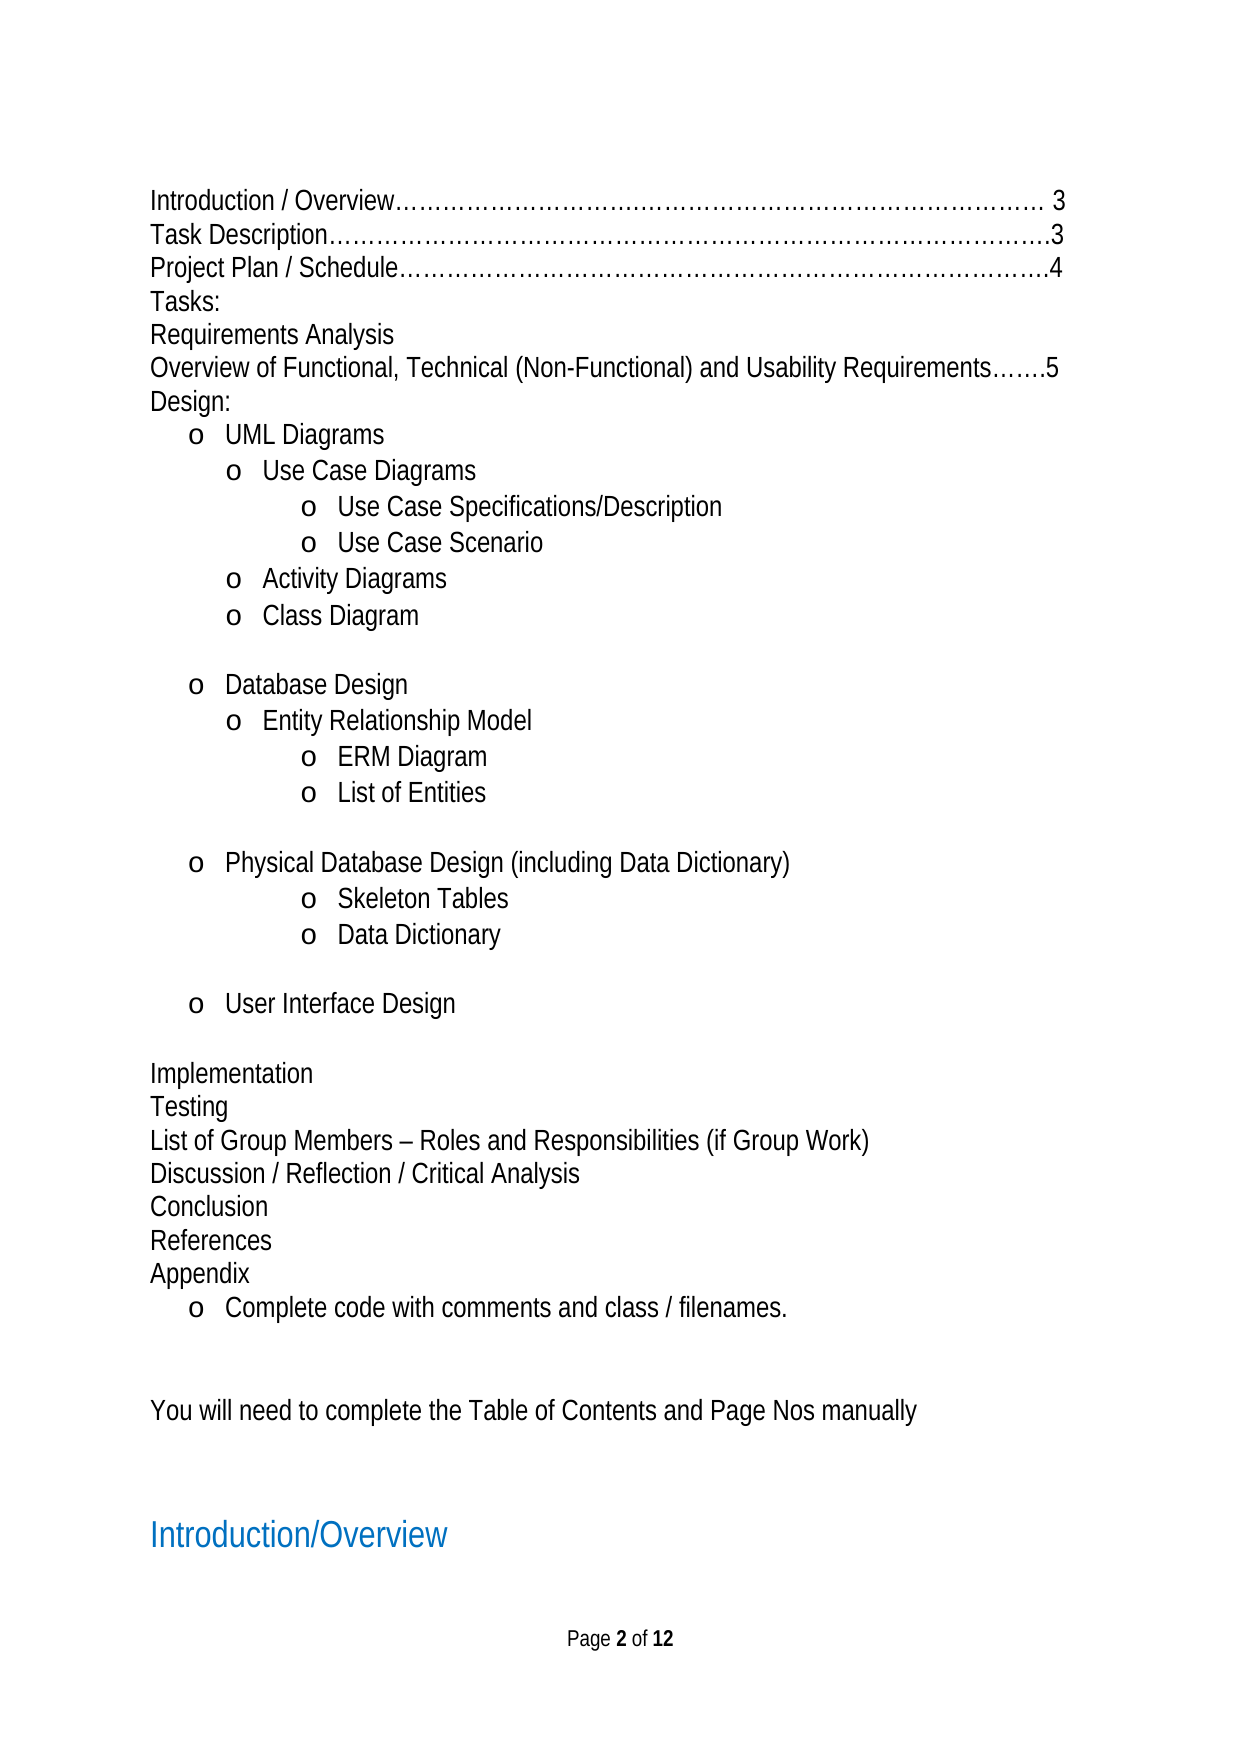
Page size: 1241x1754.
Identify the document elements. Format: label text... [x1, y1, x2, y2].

list Data Dictionary [300, 917, 1090, 953]
list Use Case Specifications/Description [300, 489, 1090, 526]
text Overview of Functional, Technical (Non-Functional) and Usability Requirements…….5 [150, 351, 1090, 384]
list Use Case Scenario [300, 526, 1090, 562]
text Project Plan / Schedule……………………………………………………………………….4 [150, 250, 1090, 284]
text Discussion / Reflection / Critical Analysis [150, 1156, 1090, 1189]
text Design: [150, 384, 1090, 417]
text Introduction / Overview………………………….…………………………………………… 3 [150, 183, 1090, 217]
list Skeleton Tables [300, 881, 1090, 917]
list Database Design [187, 667, 1090, 703]
text Appendix [150, 1256, 1090, 1290]
text Requirements Analysis [150, 317, 1090, 351]
text Tasks: [150, 284, 1090, 317]
text Testing [150, 1089, 1090, 1123]
list UML Diagrams [187, 417, 1090, 453]
list User Interface Design [187, 986, 1090, 1022]
text Conclusion [150, 1189, 1090, 1223]
text References [150, 1223, 1090, 1256]
text Introduction/Overview [150, 1512, 1090, 1555]
list Physical Database Design (including Data Dictionary) [187, 845, 1090, 881]
text List of Group Members – Roles and Responsibilities (if Group Work) [150, 1123, 1090, 1156]
list List of Entities [300, 775, 1090, 811]
list ERM Diagram [300, 739, 1090, 775]
list Entity Relationship Model [225, 703, 1090, 739]
list Complete code with comments and class / filenames. [187, 1290, 1090, 1326]
text Implementation [150, 1056, 1090, 1089]
text You will need to complete the Table of Contents and Page Nos manually [150, 1393, 1090, 1426]
list Activity Diagrams [225, 562, 1090, 598]
text Task Description……………………………………………………………………………….3 [150, 217, 1090, 250]
list Class Diagram [225, 598, 1090, 634]
list Use Case Diagrams [225, 453, 1090, 489]
